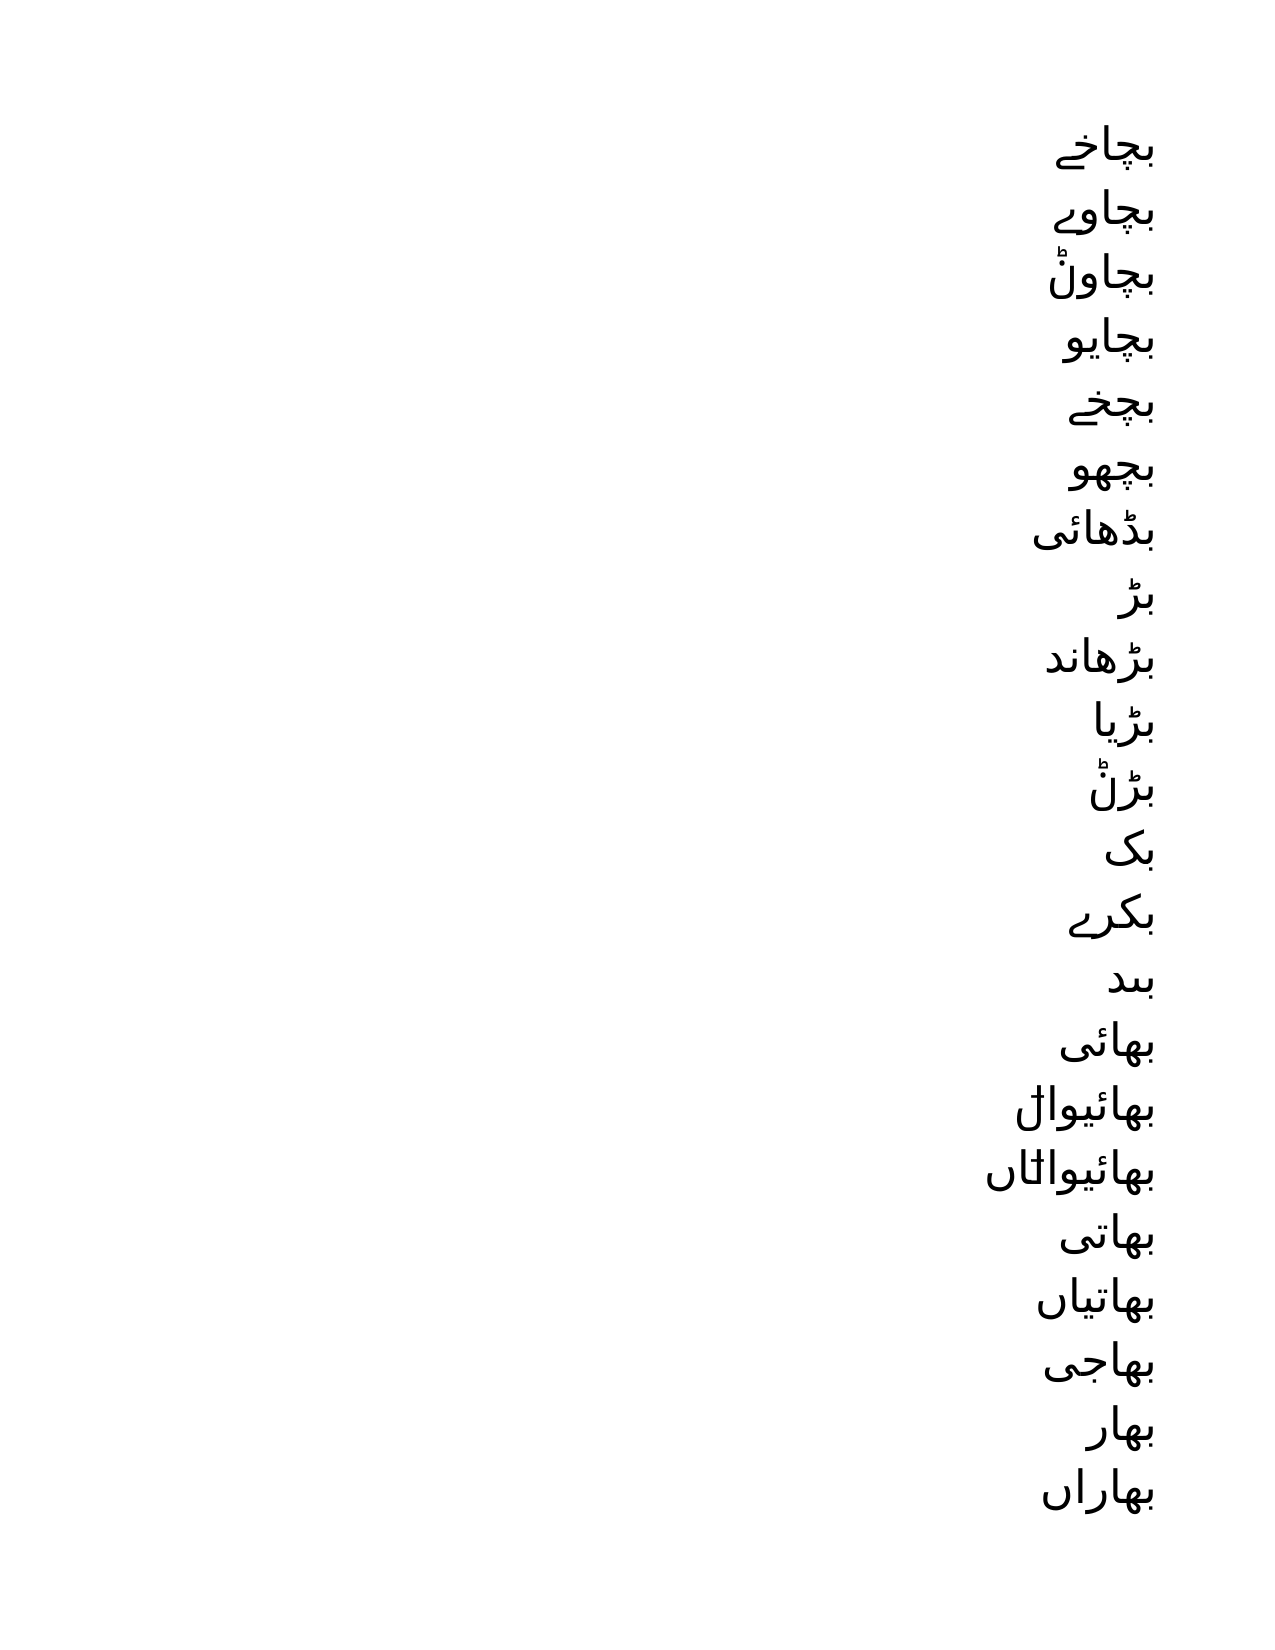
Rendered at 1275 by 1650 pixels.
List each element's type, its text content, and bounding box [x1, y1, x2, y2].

text بھاتیاں [118, 1269, 1157, 1323]
text بڑھاند [118, 630, 1157, 683]
text بھاجی [118, 1333, 1157, 1387]
text بچاوݨ [118, 246, 1157, 299]
text بڈھائی [118, 502, 1157, 555]
text بھار [118, 1397, 1157, 1451]
text بڑ [118, 566, 1157, 619]
text بچاخے [118, 118, 1157, 171]
text بچخے [118, 374, 1157, 427]
text بھائیواݪ [118, 1077, 1157, 1131]
text بھاراں [118, 1461, 1157, 1514]
text بںد [118, 949, 1157, 1003]
text بچھو [118, 438, 1157, 491]
text بچایو [118, 310, 1157, 363]
text بکرے [118, 886, 1157, 939]
text بھاتی [118, 1205, 1157, 1259]
text بڑیا [118, 694, 1157, 747]
text بک [118, 822, 1157, 875]
text بچاوے [118, 182, 1157, 235]
text بھائیواݪاں [118, 1141, 1157, 1195]
text بھائی [118, 1013, 1157, 1067]
text بڑݨ [118, 758, 1157, 811]
